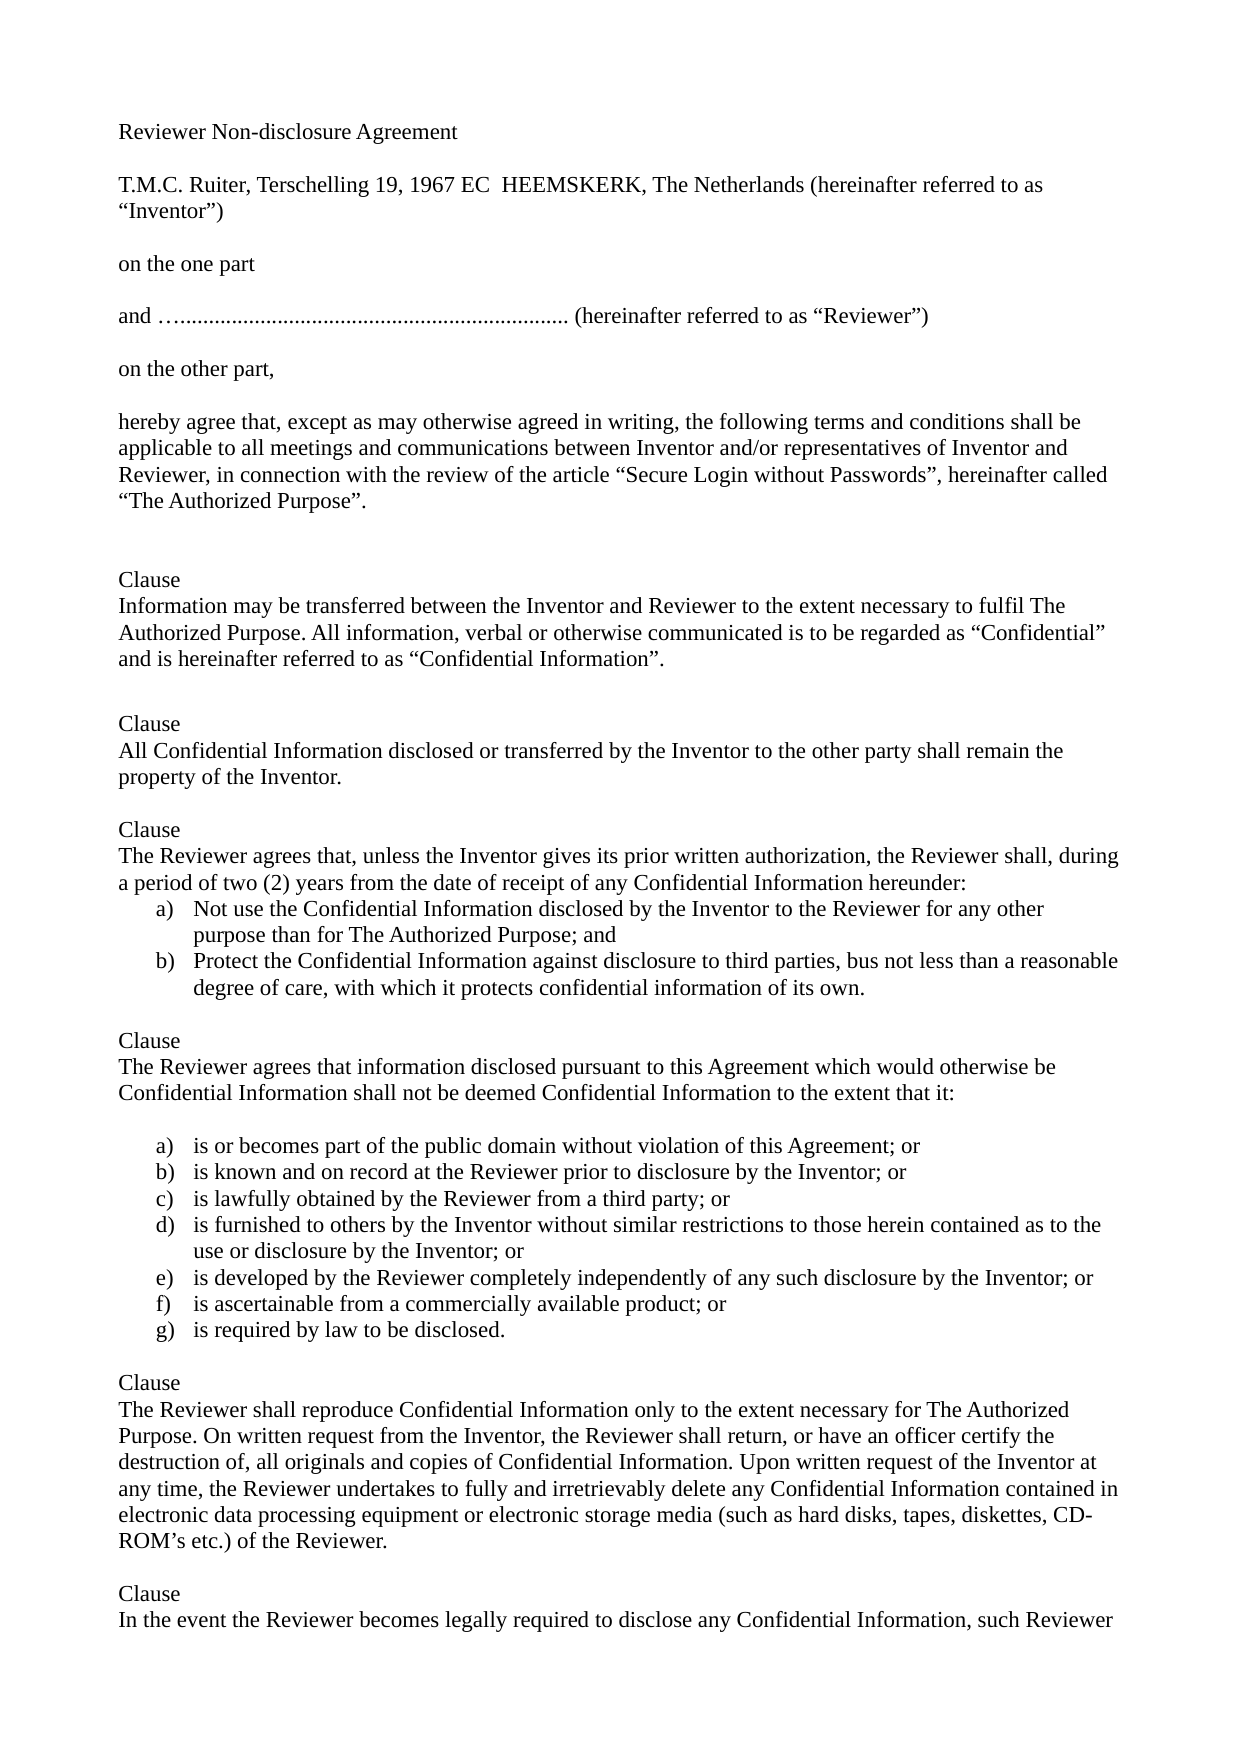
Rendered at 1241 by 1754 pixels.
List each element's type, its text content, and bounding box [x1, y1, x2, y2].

text Clause [118, 1580, 1122, 1606]
list is known and on record at the Reviewer prior to disclosure by the Inventor; or [156, 1158, 1122, 1185]
text All Confidential Information disclosed or transferred by the Inventor to the other party shall remain the property of the Inventor. [118, 737, 1122, 789]
text Clause [118, 566, 1122, 592]
list is ascertainable from a commercially available product; or [156, 1290, 1122, 1317]
list is developed by the Reviewer completely independently of any such disclosure by the Inventor; or [156, 1264, 1122, 1290]
text on the one part [118, 250, 1122, 276]
text Clause [118, 1369, 1122, 1396]
text Information may be transferred between the Inventor and Reviewer to the extent necessary to fulfil The Authorized Purpose. All information, verbal or otherwise communicated is to be regarded as “Confidential” and is hereinafter referred to as “Confidential Information”. [118, 592, 1122, 672]
list is furnished to others by the Inventor without similar restrictions to those herein contained as to the use or disclosure by the Inventor; or [156, 1211, 1122, 1264]
text and ….................................................................... (hereinafter referred to as “Reviewer”) [118, 303, 1122, 329]
list is or becomes part of the public domain without violation of this Agreement; or [156, 1132, 1122, 1158]
text on the other part, [118, 355, 1122, 382]
list is lawfully obtained by the Reviewer from a third party; or [156, 1185, 1122, 1211]
text Clause [118, 710, 1122, 737]
text The Reviewer agrees that information disclosed pursuant to this Agreement which would otherwise be Confidential Information shall not be deemed Confidential Information to the extent that it: [118, 1053, 1122, 1106]
text Clause [118, 1027, 1122, 1053]
list Not use the Confidential Information disclosed by the Inventor to the Reviewer for any other purpose than for The Authorized Purpose; and [156, 895, 1122, 948]
text T.M.C. Ruiter, Terschelling 19, 1967 EC HEEMSKERK, The Netherlands (hereinafter referred to as “Inventor”) [118, 171, 1122, 223]
text Clause [118, 816, 1122, 842]
text The Reviewer shall reproduce Confidential Information only to the extent necessary for The Authorized Purpose. On written request from the Inventor, the Reviewer shall return, or have an officer certify the destruction of, all originals and copies of Confidential Information. Upon written request of the Inventor at any time, the Reviewer undertakes to fully and irretrievably delete any Confidential Information contained in electronic data processing equipment or electronic storage media (such as hard disks, tapes, diskettes, CD-ROM’s etc.) of the Reviewer. [118, 1396, 1122, 1554]
list is required by law to be disclosed. [156, 1317, 1122, 1343]
text The Reviewer agrees that, unless the Inventor gives its prior written authorization, the Reviewer shall, during a period of two (2) years from the date of receipt of any Confidential Information hereunder: [118, 842, 1122, 895]
text Reviewer Non-disclosure Agreement [118, 118, 1122, 144]
list Protect the Confidential Information against disclosure to third parties, bus not less than a reasonable degree of care, with which it protects confidential information of its own. [156, 948, 1122, 1000]
text In the event the Reviewer becomes legally required to disclose any Confidential Information, such Reviewer [118, 1606, 1122, 1633]
text hereby agree that, except as may otherwise agreed in writing, the following terms and conditions shall be applicable to all meetings and communications between Inventor and/or representatives of Inventor and Reviewer, in connection with the review of the article “Secure Login without Passwords”, hereinafter called “The Authorized Purpose”. [118, 408, 1122, 513]
